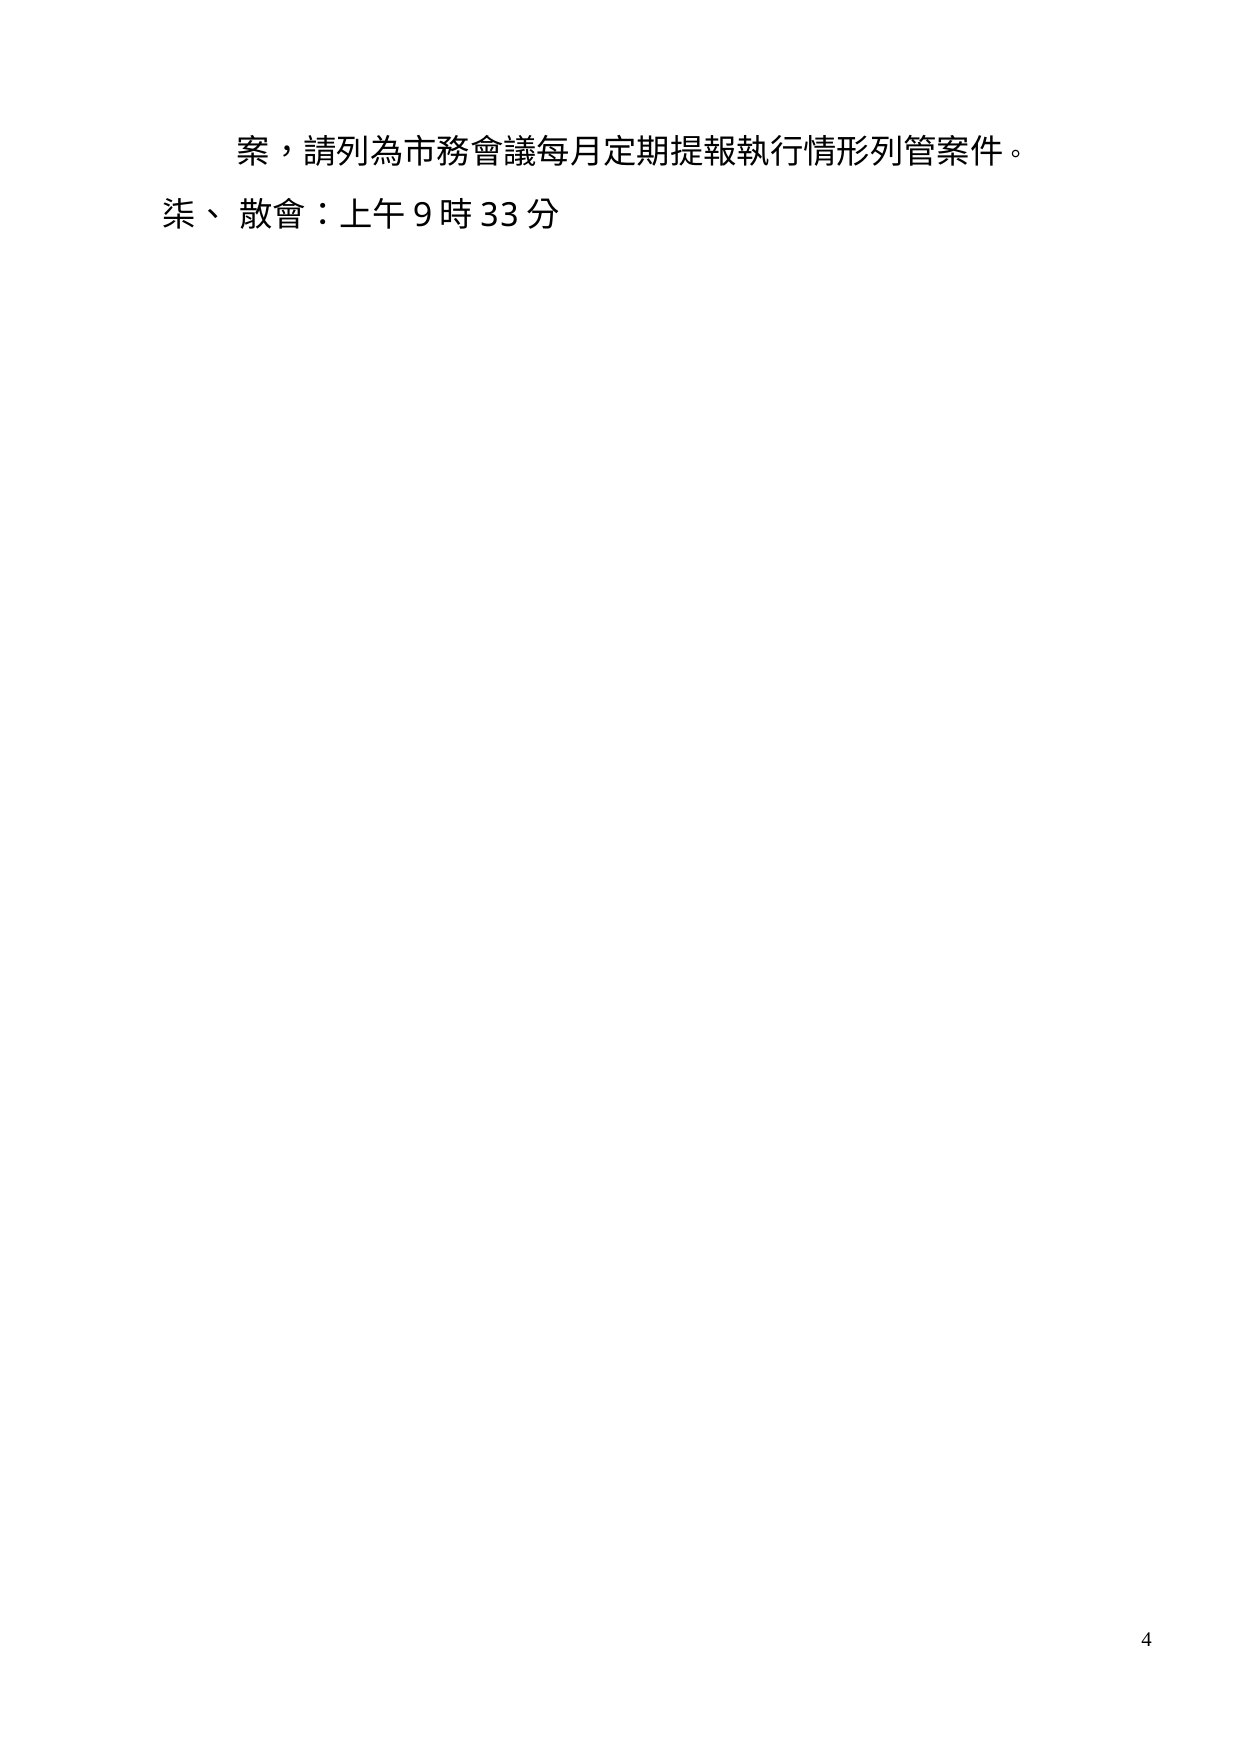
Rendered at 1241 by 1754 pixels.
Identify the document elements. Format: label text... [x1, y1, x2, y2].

list 散會：上午9時33分 [88, 170, 1152, 233]
list 案，請列為市務會議每月定期提報執行情形列管案件。 [162, 108, 1152, 170]
